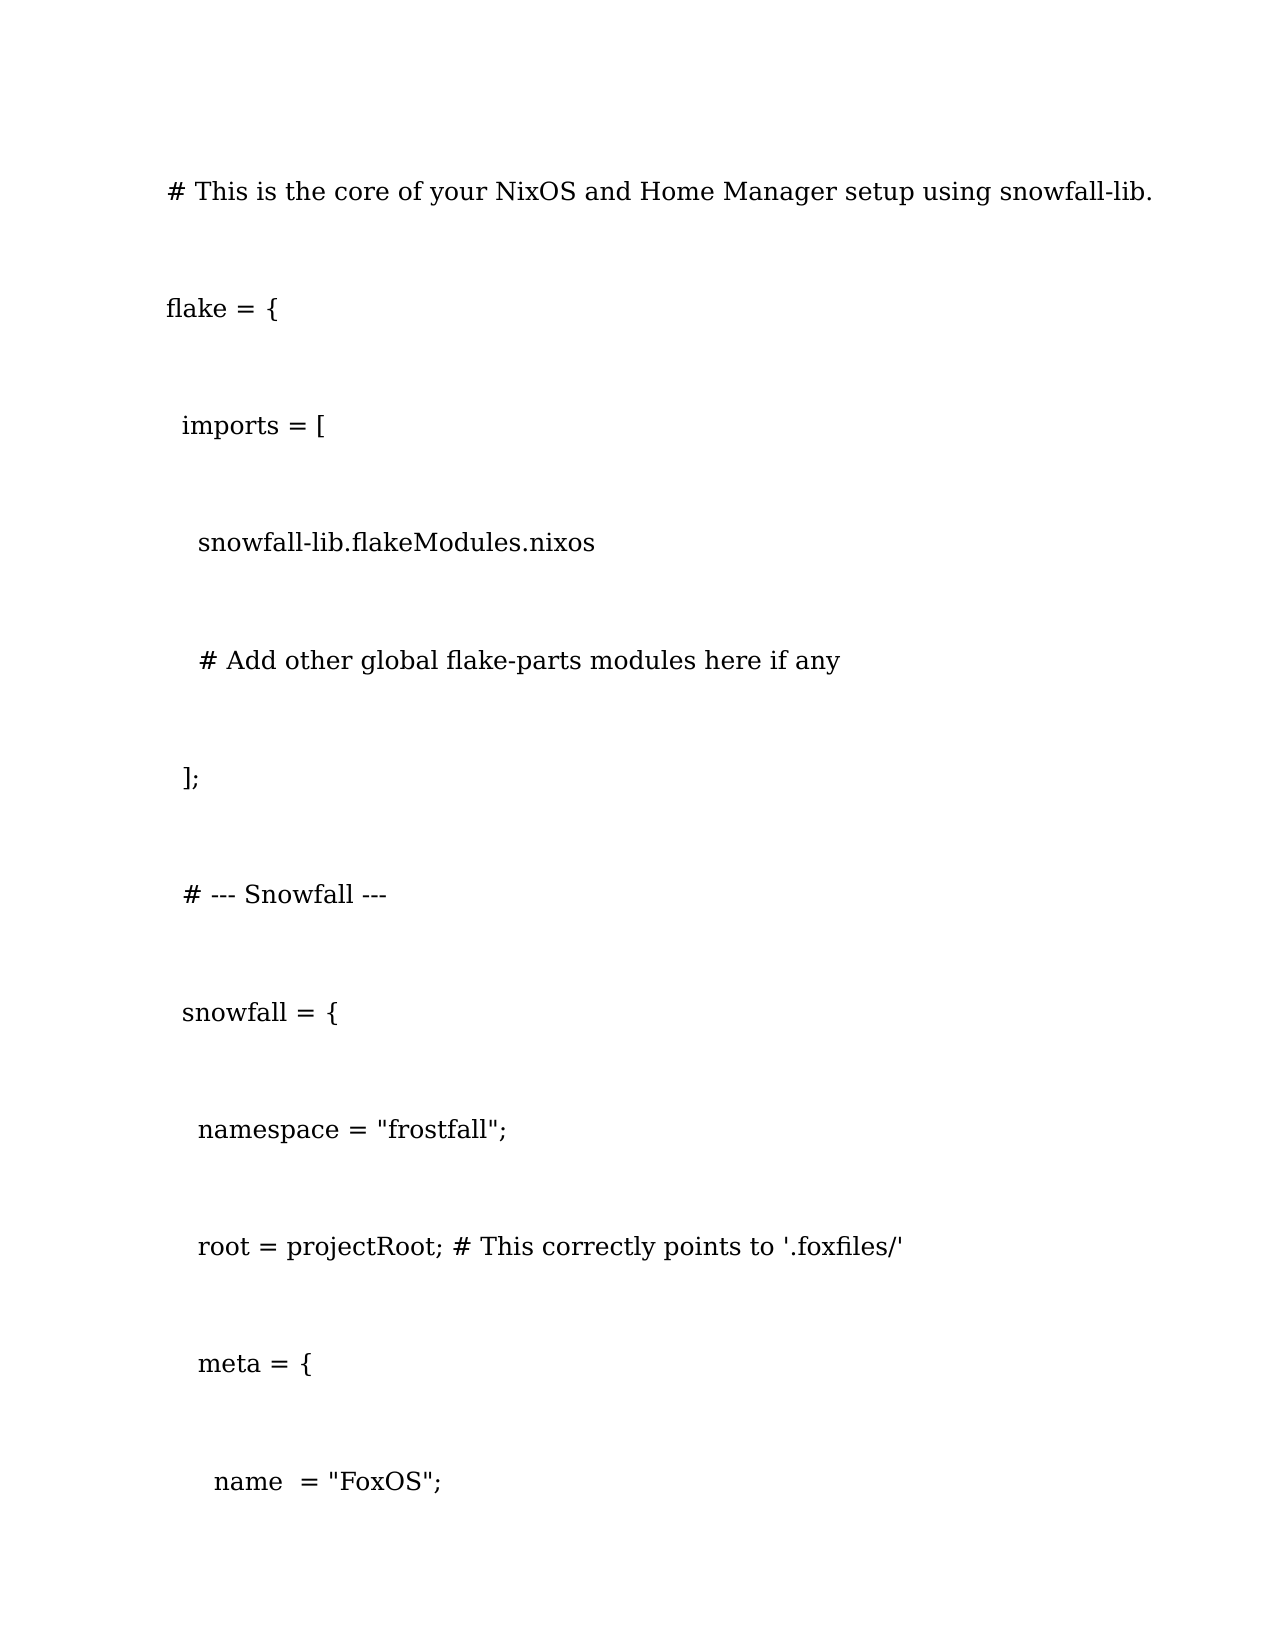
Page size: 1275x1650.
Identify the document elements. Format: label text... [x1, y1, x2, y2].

text # Add other global flake-parts modules here if any [118, 646, 1157, 675]
text snowfall = { [118, 998, 1157, 1027]
text imports = [ [118, 411, 1157, 441]
text snowfall-lib.flakeModules.nixos [118, 529, 1157, 558]
text # This is the core of your NixOS and Home Manager setup using snowfall-lib. [118, 177, 1157, 206]
text root = projectRoot; # This correctly points to '.foxfiles/' [118, 1232, 1157, 1262]
text # --- Snowfall --- [118, 881, 1157, 910]
text name = "FoxOS"; [118, 1467, 1157, 1496]
text ]; [118, 763, 1157, 792]
text namespace = "frostfall"; [118, 1115, 1157, 1144]
text flake = { [118, 294, 1157, 323]
text meta = { [118, 1350, 1157, 1379]
